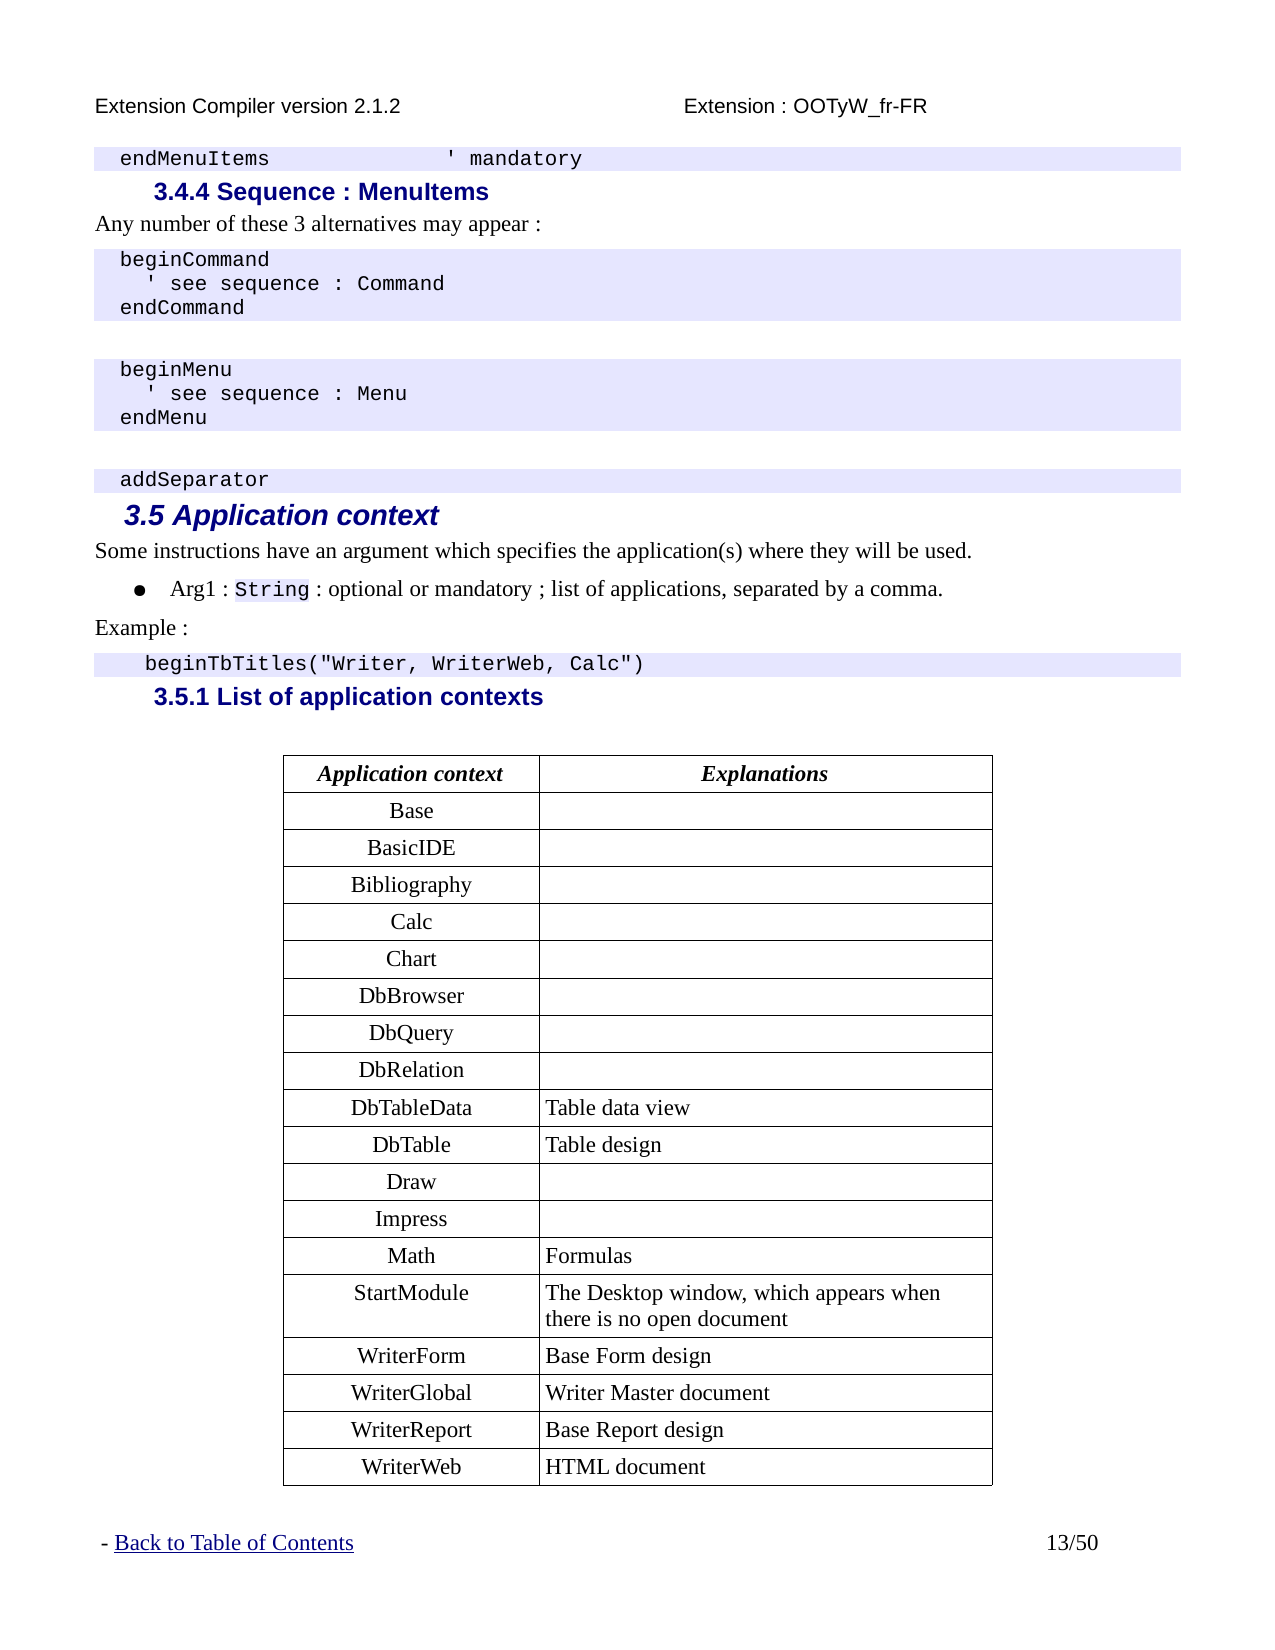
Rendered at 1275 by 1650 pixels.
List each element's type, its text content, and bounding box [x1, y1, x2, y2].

table_cell HTML document [540, 1449, 992, 1485]
table_cell [540, 979, 992, 1014]
table_cell [540, 1053, 992, 1089]
table_cell [540, 904, 992, 940]
table_cell Base Report design [540, 1412, 992, 1448]
table_header Application context [284, 756, 539, 792]
table_cell [540, 830, 992, 866]
table_cell WriterWeb [284, 1449, 539, 1485]
table_header Explanations [540, 756, 992, 792]
table_cell WriterForm [284, 1338, 539, 1374]
table_cell Base [284, 793, 539, 829]
table_cell [540, 1016, 992, 1052]
table_cell Table design [540, 1127, 992, 1163]
text Example : [94, 615, 1181, 641]
table_cell DbRelation [284, 1053, 539, 1089]
text beginCommand [94, 249, 1181, 273]
table_cell Base Form design [540, 1338, 992, 1374]
text Some instructions have an argument which specifies the application(s) where they will be used. [94, 537, 1181, 563]
subtitle Application context [124, 499, 1181, 532]
text endMenu [94, 407, 1181, 431]
table_cell WriterGlobal [284, 1375, 539, 1411]
table_cell Writer Master document [540, 1375, 992, 1411]
table_cell Chart [284, 941, 539, 977]
text beginMenu [94, 359, 1181, 383]
text Any number of these 3 alternatives may appear : [94, 211, 1181, 237]
text ' see sequence : Menu [94, 383, 1181, 407]
subtitle Sequence : MenuItems [153, 177, 1181, 205]
table_cell Math [284, 1238, 539, 1274]
list Arg1 : String : optional or mandatory ; list of applications, separated by a comma. [132, 576, 1181, 602]
text beginTbTitles("Writer, WriterWeb, Calc") [94, 653, 1181, 677]
table_cell DbTableData [284, 1090, 539, 1126]
table_cell DbTable [284, 1127, 539, 1163]
text ' see sequence : Command [94, 273, 1181, 297]
table_cell StartModule [284, 1275, 539, 1337]
table_cell [540, 1164, 992, 1200]
table_cell Draw [284, 1164, 539, 1200]
table_cell Impress [284, 1201, 539, 1237]
table_cell The Desktop window, which appears when there is no open document [540, 1275, 992, 1337]
text addSeparator [94, 469, 1181, 493]
table_cell DbBrowser [284, 979, 539, 1014]
text endMenuItems ' mandatory [94, 147, 1181, 171]
table_cell Bibliography [284, 867, 539, 903]
table_cell Table data view [540, 1090, 992, 1126]
table_cell [540, 941, 992, 977]
table_cell DbQuery [284, 1016, 539, 1052]
subtitle List of application contexts [153, 683, 1181, 711]
table_cell [540, 867, 992, 903]
table_cell Formulas [540, 1238, 992, 1274]
table_cell BasicIDE [284, 830, 539, 866]
table_cell WriterReport [284, 1412, 539, 1448]
table_cell [540, 1201, 992, 1237]
text endCommand [94, 297, 1181, 321]
table_cell Calc [284, 904, 539, 940]
table_cell [540, 793, 992, 829]
